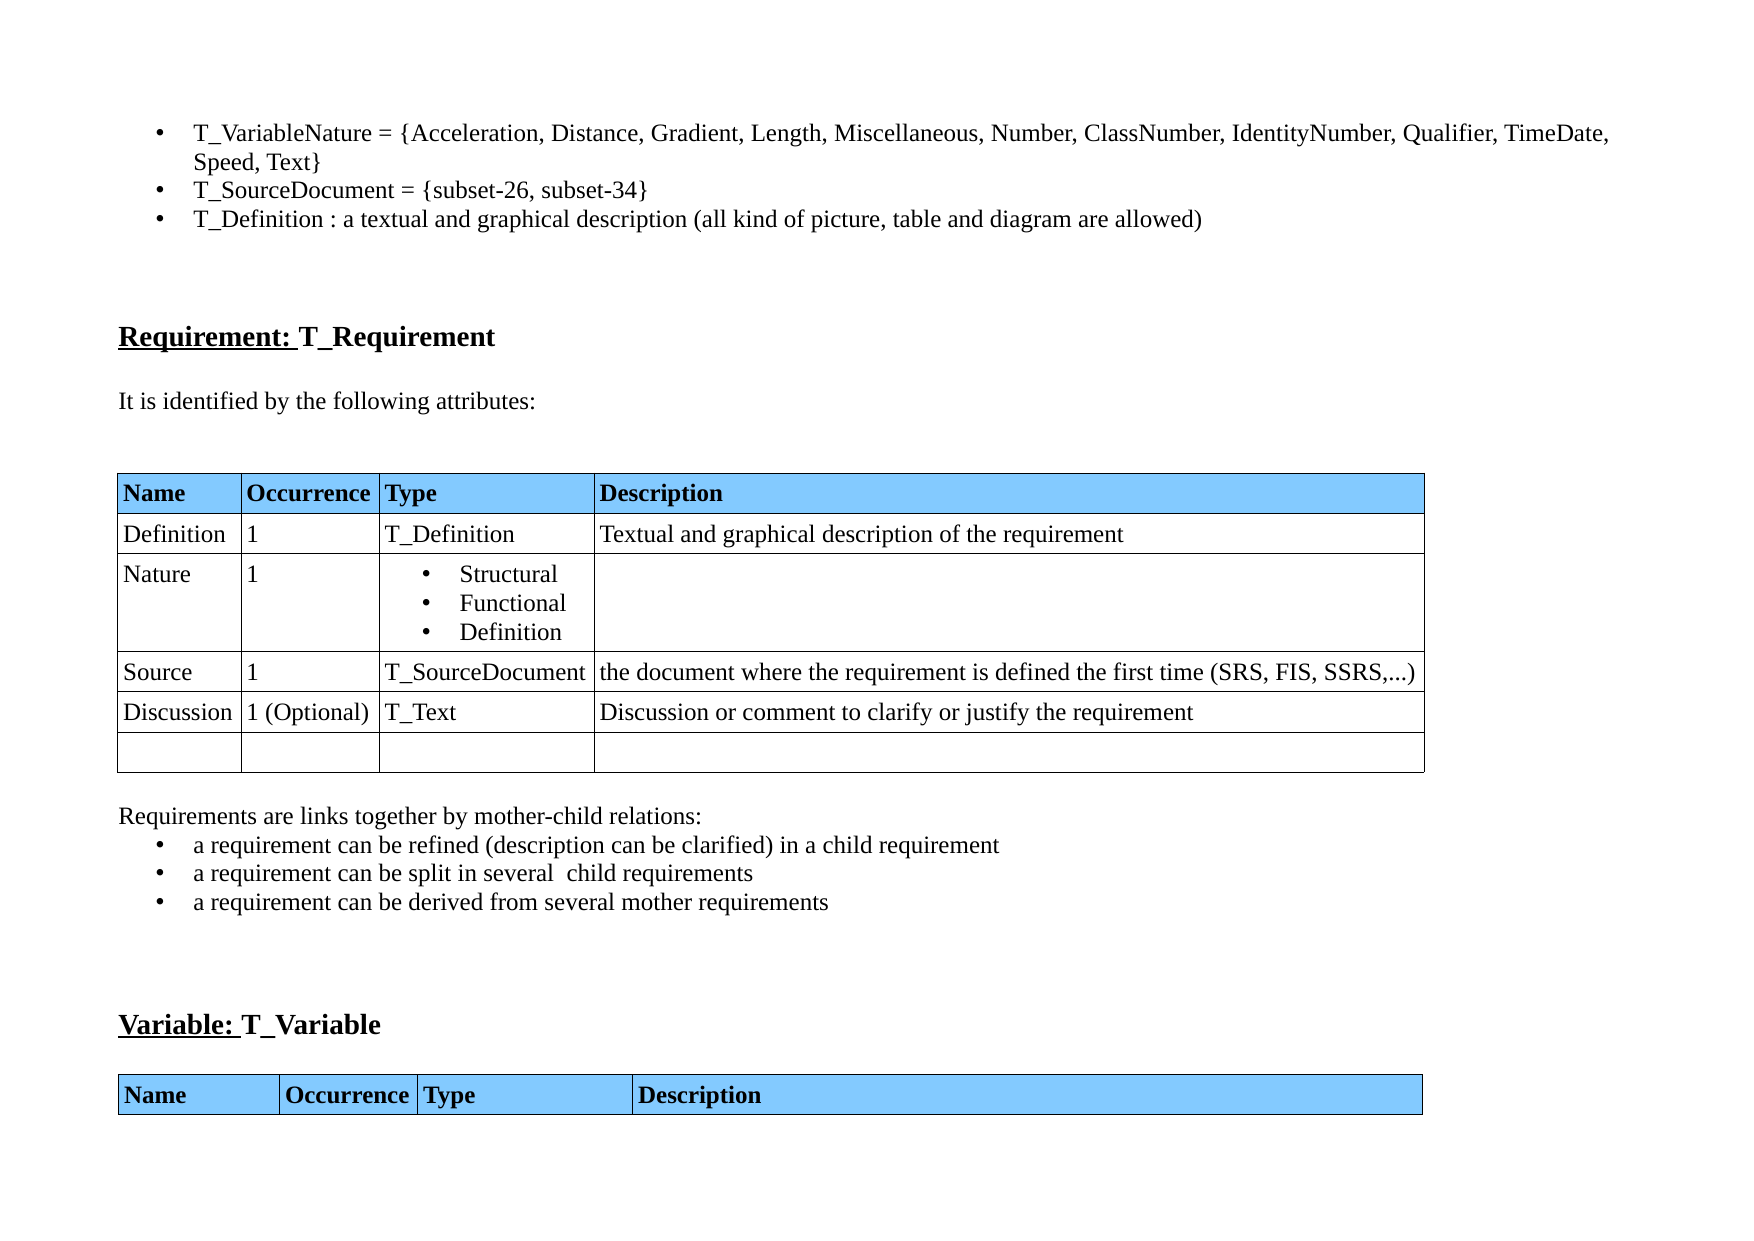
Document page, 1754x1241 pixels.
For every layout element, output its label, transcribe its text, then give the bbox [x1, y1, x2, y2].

table_cell Discussion [118, 692, 241, 732]
table_cell [380, 733, 594, 772]
table_header Name [118, 474, 241, 513]
table_cell [595, 733, 1424, 772]
table_header Type [380, 474, 594, 513]
table_cell Structural Functional Definition [380, 554, 594, 651]
table_header Name [119, 1075, 279, 1114]
table_cell T_Definition [380, 514, 594, 553]
table_cell Discussion or comment to clarify or justify the requirement [595, 692, 1424, 732]
list a requirement can be split in several child requirements [156, 858, 1636, 887]
table_header Occurrence [242, 474, 379, 513]
table_header Occurrence [280, 1075, 417, 1114]
table_cell Definition [118, 514, 241, 553]
list T_SourceDocument = {subset-26, subset-34} [156, 176, 1636, 204]
text Variable: T_Variable [118, 1007, 1636, 1041]
table_cell the document where the requirement is defined the first time (SRS, FIS, SSRS,...) [595, 652, 1424, 691]
table_cell T_Text [380, 692, 594, 732]
table_cell T_SourceDocument [380, 652, 594, 691]
list a requirement can be refined (description can be clarified) in a child requirement [156, 830, 1636, 858]
list T_VariableNature = {Acceleration, Distance, Gradient, Length, Miscellaneous, Number, ClassNumber, IdentityNumber, Qualifier, TimeDate, Speed, Text} [156, 118, 1636, 176]
table_cell Nature [118, 554, 241, 651]
table_header Type [418, 1075, 632, 1114]
table_cell 1 (Optional) [242, 692, 379, 732]
list a requirement can be derived from several mother requirements [156, 887, 1636, 916]
table_cell [118, 733, 241, 772]
text Requirement: T_Requirement [118, 319, 1636, 353]
table_header Description [595, 474, 1424, 513]
table_header Description [633, 1075, 1422, 1114]
text It is identified by the following attributes: [118, 386, 1636, 415]
table_cell 1 [242, 652, 379, 691]
table_cell Source [118, 652, 241, 691]
text Requirements are links together by mother-child relations: [118, 801, 1636, 830]
table_cell [595, 554, 1424, 651]
table_cell 1 [242, 554, 379, 651]
table_cell Textual and graphical description of the requirement [595, 514, 1424, 553]
list T_Definition : a textual and graphical description (all kind of picture, table and diagram are allowed) [156, 204, 1636, 233]
table_cell 1 [242, 514, 379, 553]
table_cell [242, 733, 379, 772]
